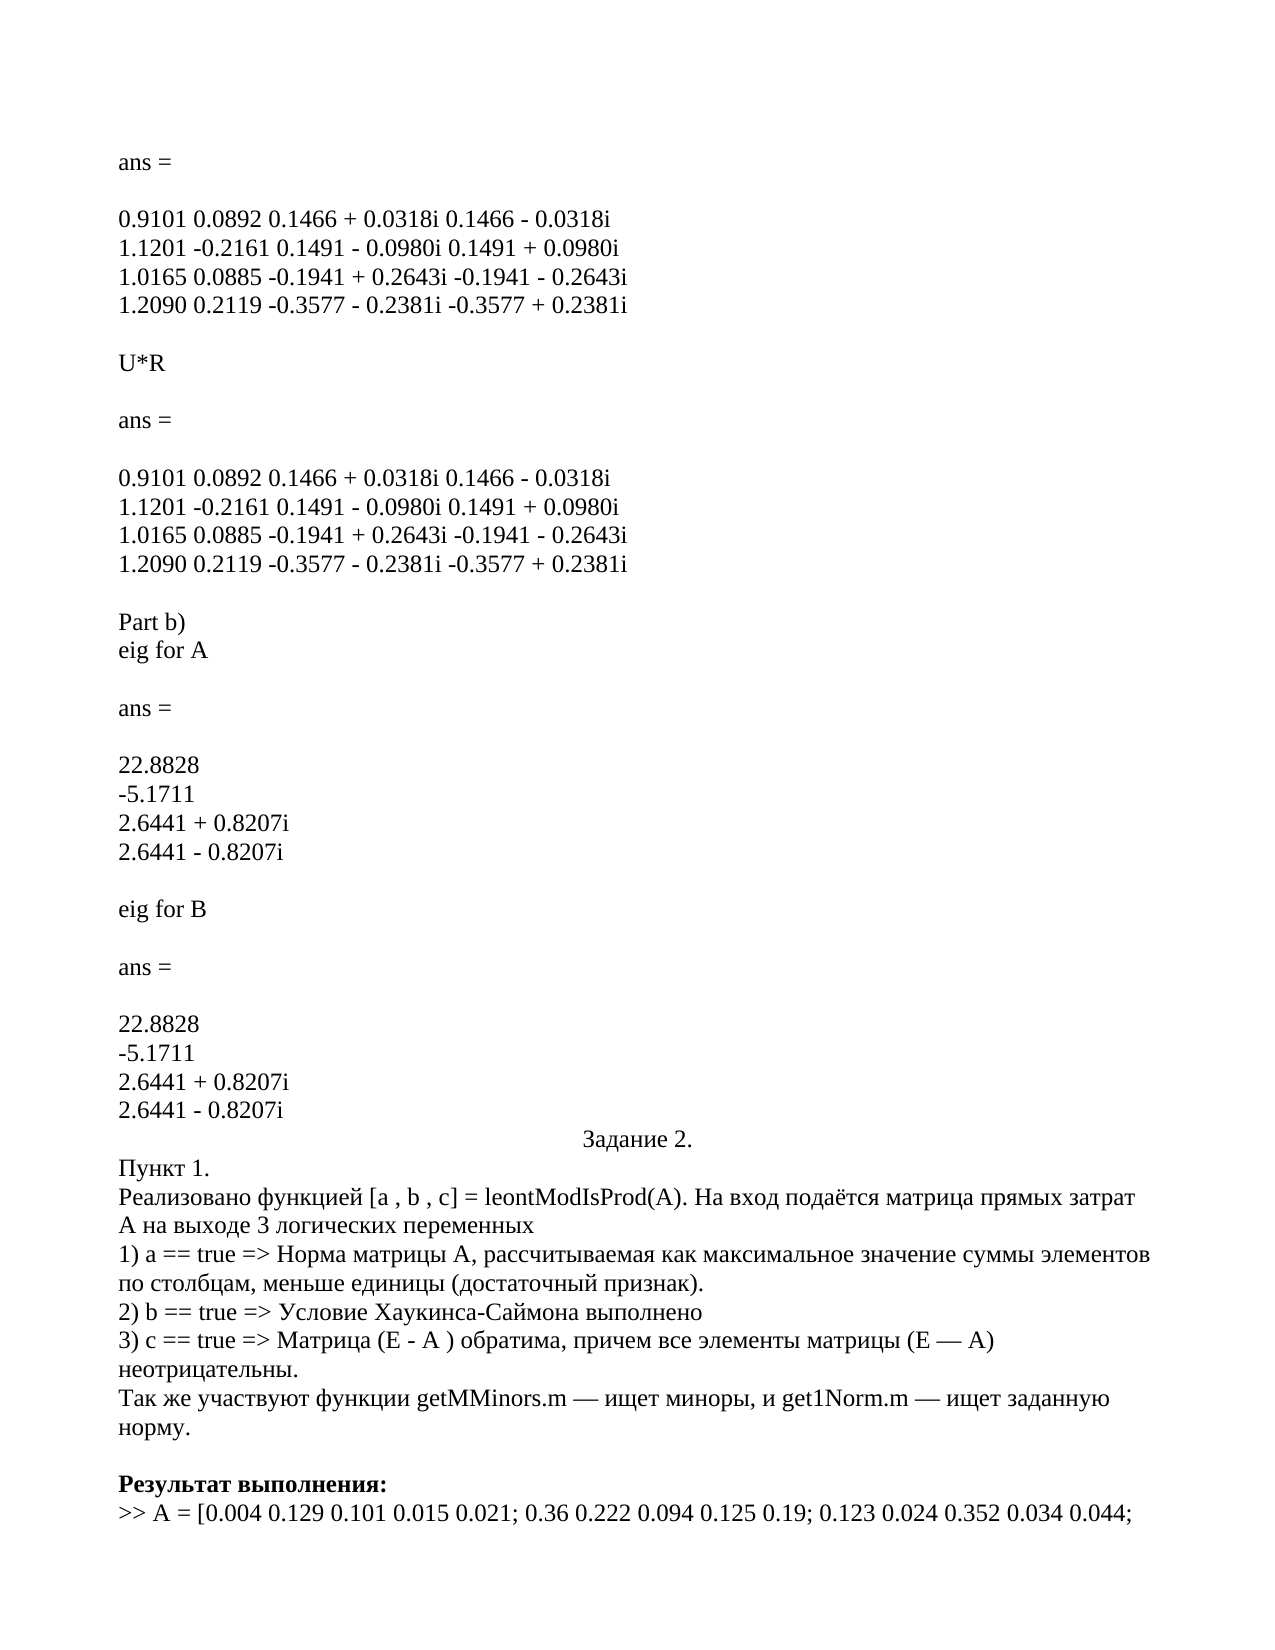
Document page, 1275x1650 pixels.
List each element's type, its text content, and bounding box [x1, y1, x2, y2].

text 2.6441 - 0.8207i [118, 1096, 1157, 1124]
text 1.1201 -0.2161 0.1491 - 0.0980i 0.1491 + 0.0980i [118, 492, 1157, 521]
text 0.9101 0.0892 0.1466 + 0.0318i 0.1466 - 0.0318i [118, 204, 1157, 233]
text 1) a == true => Норма матрицы A, рассчитываемая как максимальное значение суммы элементов по столбцам, меньше единицы (достаточный признак). [118, 1239, 1157, 1297]
text >> A = [0.004 0.129 0.101 0.015 0.021; 0.36 0.222 0.094 0.125 0.19; 0.123 0.024 0.352 0.034 0.044; [118, 1498, 1157, 1527]
text ans = [118, 693, 1157, 722]
text ans = [118, 952, 1157, 981]
text -5.1711 [118, 779, 1157, 808]
text Part b) [118, 607, 1157, 636]
text Задание 2. [118, 1124, 1157, 1153]
text Так же участвуют функции getMMinors.m — ищет миноры, и get1Norm.m — ищет заданную норму. [118, 1383, 1157, 1441]
text 22.8828 [118, 1009, 1157, 1038]
text 0.9101 0.0892 0.1466 + 0.0318i 0.1466 - 0.0318i [118, 463, 1157, 492]
text eig for A [118, 636, 1157, 664]
text 1.2090 0.2119 -0.3577 - 0.2381i -0.3577 + 0.2381i [118, 549, 1157, 578]
text eig for B [118, 894, 1157, 923]
text ans = [118, 147, 1157, 176]
text 3) с == true => Матрица (E - A ) обратима, причем все элементы матрицы (E — A) неотрицательны. [118, 1326, 1157, 1383]
text Реализовано функцией [a , b , c] = leontModIsProd(A). На вход подаётся матрица прямых затрат А на выходе 3 логических переменных [118, 1182, 1157, 1239]
text -5.1711 [118, 1038, 1157, 1067]
text Результат выполнения: [118, 1469, 1157, 1498]
text Пункт 1. [118, 1153, 1157, 1182]
text 2.6441 - 0.8207i [118, 837, 1157, 866]
text 1.0165 0.0885 -0.1941 + 0.2643i -0.1941 - 0.2643i [118, 521, 1157, 549]
text 22.8828 [118, 751, 1157, 779]
text 2.6441 + 0.8207i [118, 808, 1157, 837]
text 1.1201 -0.2161 0.1491 - 0.0980i 0.1491 + 0.0980i [118, 233, 1157, 262]
text 1.0165 0.0885 -0.1941 + 0.2643i -0.1941 - 0.2643i [118, 262, 1157, 291]
text ans = [118, 406, 1157, 434]
text 2.6441 + 0.8207i [118, 1067, 1157, 1096]
text 2) b == true => Условие Хаукинса-Саймона выполнено [118, 1297, 1157, 1326]
text 1.2090 0.2119 -0.3577 - 0.2381i -0.3577 + 0.2381i [118, 291, 1157, 319]
text U*R [118, 348, 1157, 377]
